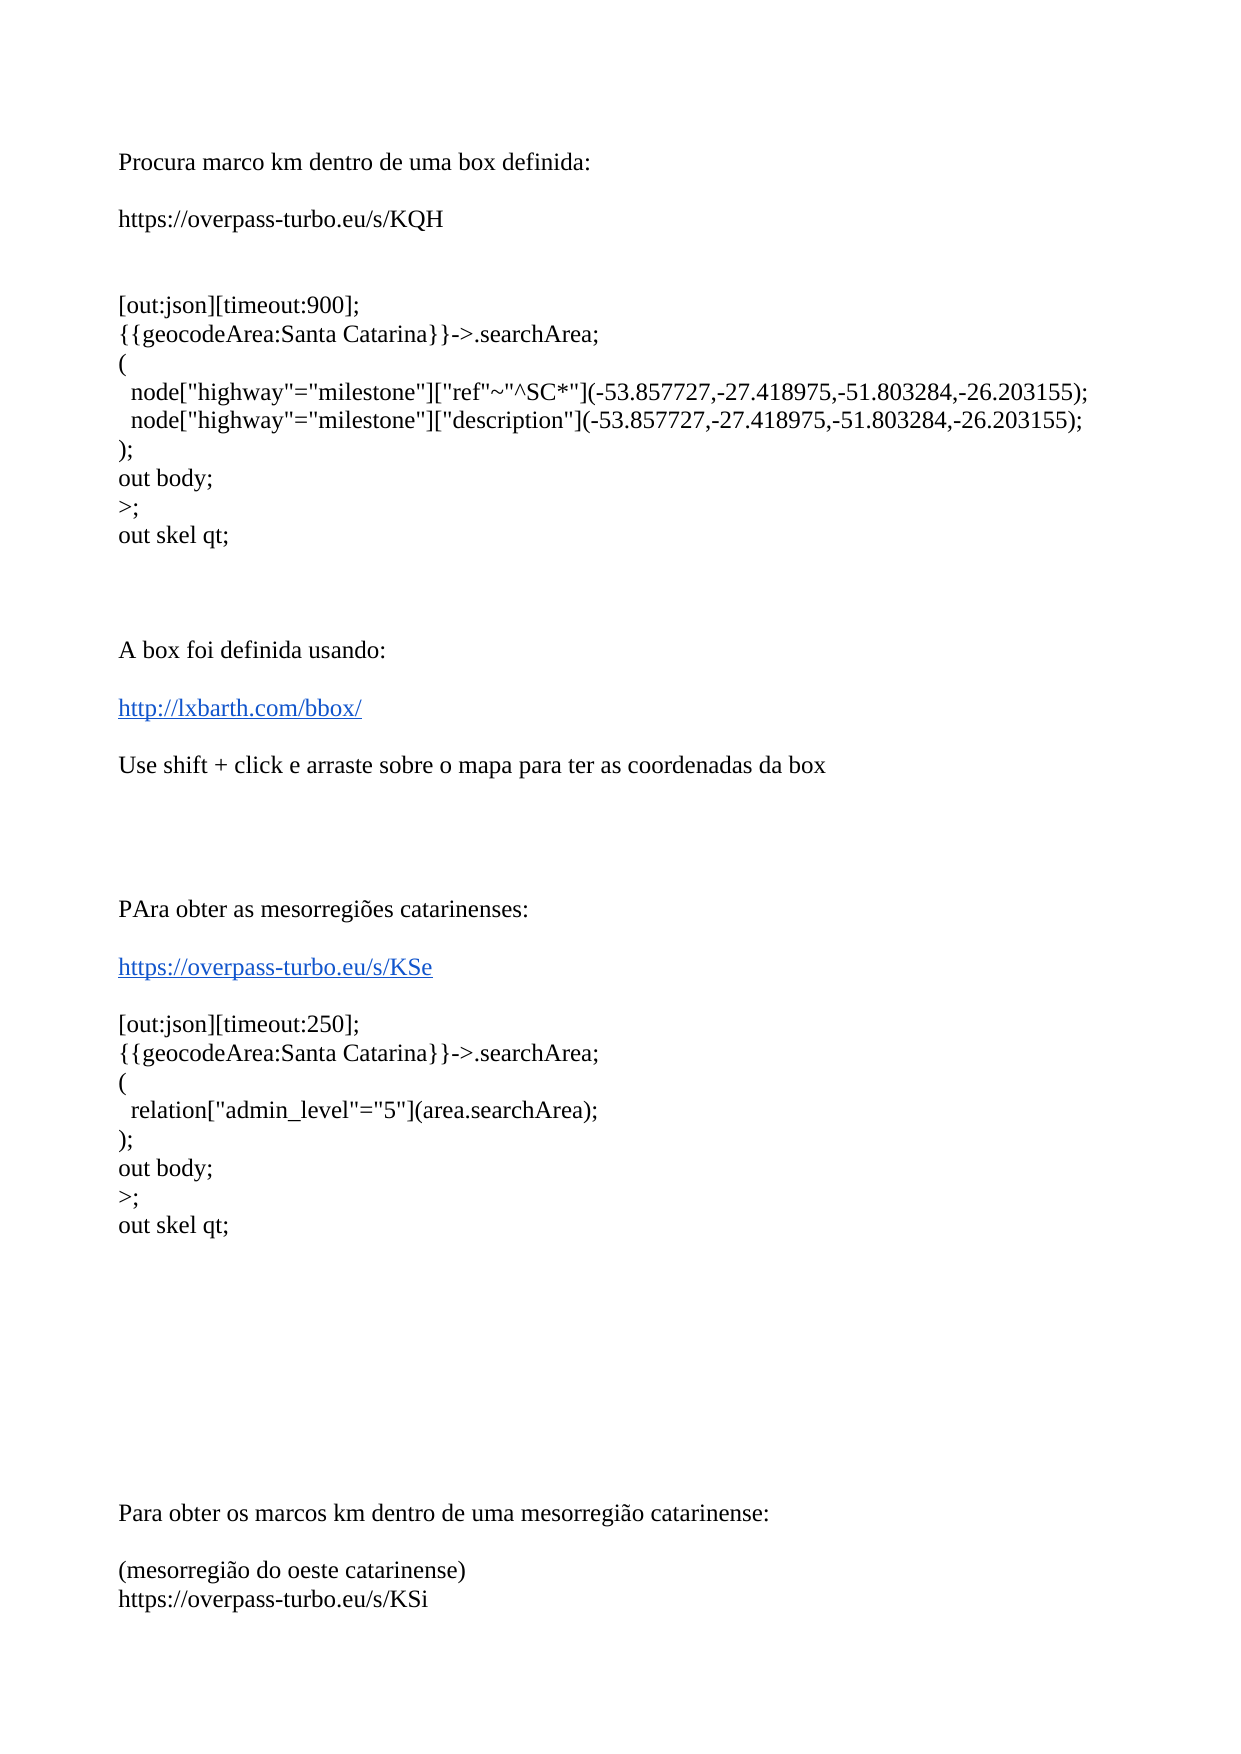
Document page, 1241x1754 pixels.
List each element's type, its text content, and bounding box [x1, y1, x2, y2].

text https://overpass-turbo.eu/s/KSe [118, 952, 1122, 981]
text ); [118, 1124, 1122, 1153]
text >; [118, 1182, 1122, 1211]
text out skel qt; [118, 1211, 1122, 1239]
text ( [118, 1067, 1122, 1096]
text A box foi definida usando: [118, 636, 1122, 664]
text ( [118, 348, 1122, 377]
text https://overpass-turbo.eu/s/KQH [118, 204, 1122, 233]
text ); [118, 434, 1122, 463]
text [out:json][timeout:250]; [118, 1009, 1122, 1038]
text (mesorregião do oeste catarinense) [118, 1556, 1122, 1584]
text out body; [118, 1153, 1122, 1182]
text relation["admin_level"="5"](area.searchArea); [118, 1096, 1122, 1124]
text http://lxbarth.com/bbox/ [118, 693, 1122, 722]
text {{geocodeArea:Santa Catarina}}->.searchArea; [118, 1038, 1122, 1067]
text PAra obter as mesorregiões catarinenses: [118, 894, 1122, 923]
text node["highway"="milestone"]["ref"~"^SC*"](-53.857727,-27.418975,-51.803284,-26.203155); [118, 377, 1122, 406]
text https://overpass-turbo.eu/s/KSi [118, 1584, 1122, 1613]
text out skel qt; [118, 521, 1122, 549]
text node["highway"="milestone"]["description"](-53.857727,-27.418975,-51.803284,-26.203155); [118, 406, 1122, 434]
text {{geocodeArea:Santa Catarina}}->.searchArea; [118, 319, 1122, 348]
text Para obter os marcos km dentro de uma mesorregião catarinense: [118, 1498, 1122, 1527]
text >; [118, 492, 1122, 521]
text out body; [118, 463, 1122, 492]
text [out:json][timeout:900]; [118, 291, 1122, 319]
text Procura marco km dentro de uma box definida: [118, 147, 1122, 176]
text Use shift + click e arraste sobre o mapa para ter as coordenadas da box [118, 751, 1122, 779]
